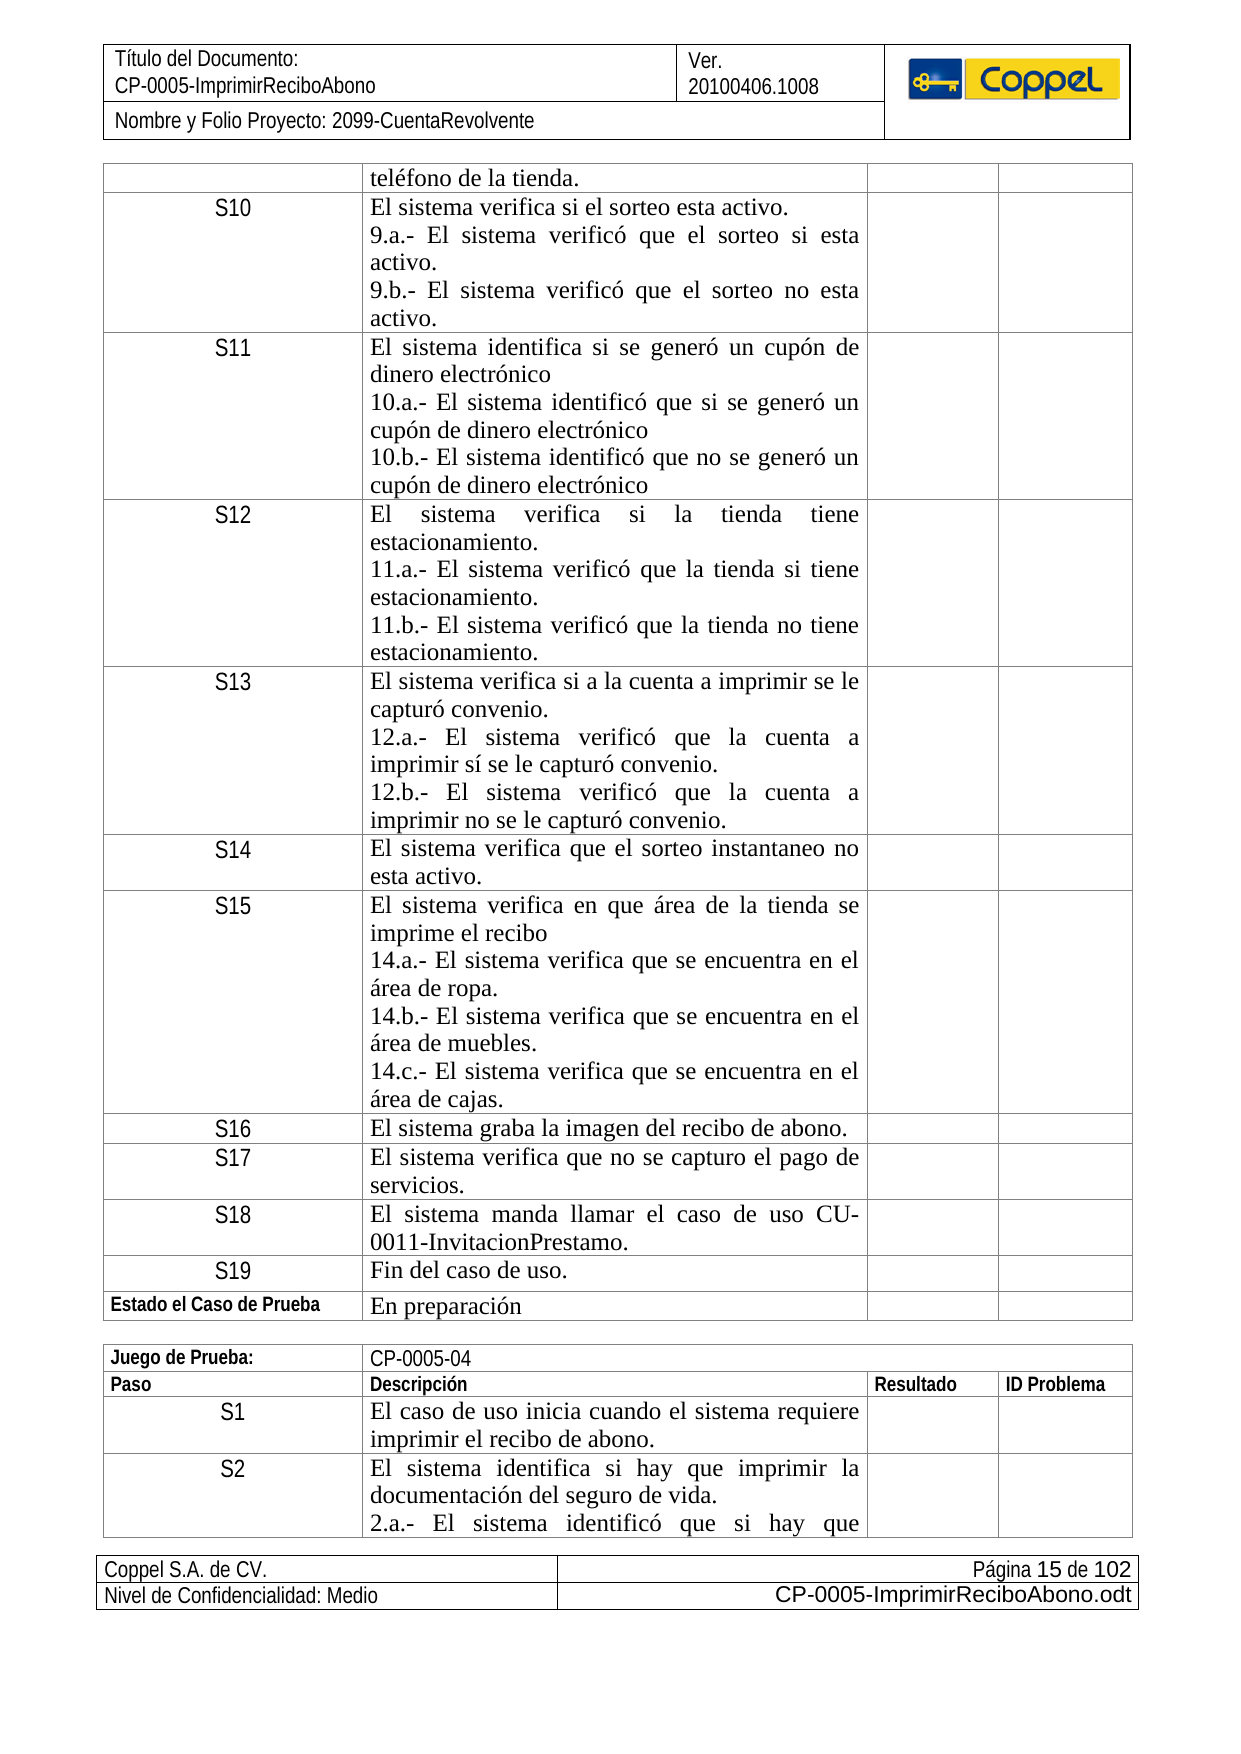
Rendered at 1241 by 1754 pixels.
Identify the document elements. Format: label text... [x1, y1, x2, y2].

table_cell Estado el Caso de Prueba [104, 1292, 362, 1319]
table_cell [868, 1292, 998, 1319]
table_cell S15 [104, 891, 362, 1113]
table_cell Paso [104, 1372, 362, 1396]
table_cell S16 [104, 1114, 362, 1142]
table_cell Fin del caso de uso. [363, 1256, 867, 1291]
table_cell El sistema graba la imagen del recibo de abono. [363, 1114, 867, 1142]
table_cell [999, 1397, 1132, 1453]
table_cell [868, 1114, 998, 1142]
table_cell [104, 164, 362, 192]
table_cell El sistema verifica si a la cuenta a imprimir se le capturó convenio. 12.a.- El sistema verificó que la cuenta a imprimir sí se le capturó convenio. 12.b.- El sistema verificó que la cuenta a imprimir no se le capturó convenio. [363, 667, 867, 833]
table_cell El sistema verifica si la tienda tiene estacionamiento. 11.a.- El sistema verificó que la tienda si tiene estacionamiento. 11.b.- El sistema verificó que la tienda no tiene estacionamiento. [363, 500, 867, 666]
table_cell Descripción [363, 1372, 867, 1396]
table_cell [868, 835, 998, 890]
table_cell [868, 1397, 998, 1453]
table_cell El sistema verifica si el sorteo esta activo. 9.a.- El sistema verificó que el sorteo si esta activo. 9.b.- El sistema verificó que el sorteo no esta activo. [363, 193, 867, 332]
table_cell El sistema verifica que el sorteo instantaneo no esta activo. [363, 835, 867, 890]
table_cell [868, 1454, 998, 1537]
table_cell S10 [104, 193, 362, 332]
table_cell [999, 835, 1132, 890]
table_cell [868, 193, 998, 332]
table_cell S19 [104, 1256, 362, 1291]
table_cell [999, 1256, 1132, 1291]
table_cell S18 [104, 1200, 362, 1255]
table_cell [868, 164, 998, 192]
table_cell El sistema manda llamar el caso de uso CU-0011-InvitacionPrestamo. [363, 1200, 867, 1255]
table_cell teléfono de la tienda. [363, 164, 867, 192]
table_cell El sistema identifica si hay que imprimir la documentación del seguro de vida. 2.a.- El sistema identificó que si hay que [363, 1454, 867, 1537]
table_cell [868, 500, 998, 666]
table_cell S12 [104, 500, 362, 666]
table_cell El sistema verifica que no se capturo el pago de servicios. [363, 1144, 867, 1199]
table_cell S14 [104, 835, 362, 890]
table_cell [999, 1200, 1132, 1255]
table_cell [868, 1200, 998, 1255]
table_cell [999, 1454, 1132, 1537]
table_cell Resultado [868, 1372, 998, 1396]
table_cell [868, 1144, 998, 1199]
table_cell [999, 500, 1132, 666]
table_cell [999, 193, 1132, 332]
table_cell [999, 667, 1132, 833]
table_cell [999, 1292, 1132, 1319]
table_cell S2 [104, 1454, 362, 1537]
table_cell [999, 164, 1132, 192]
table_header Juego de Prueba: [104, 1345, 362, 1371]
table_cell El sistema verifica en que área de la tienda se imprime el recibo 14.a.- El sistema verifica que se encuentra en el área de ropa. 14.b.- El sistema verifica que se encuentra en el área de muebles. 14.c.- El sistema verifica que se encuentra en el área de cajas. [363, 891, 867, 1113]
table_cell [999, 891, 1132, 1113]
table_cell ID Problema [999, 1372, 1132, 1396]
table_cell [999, 333, 1132, 499]
table_cell [868, 1256, 998, 1291]
table_cell [999, 1144, 1132, 1199]
table_cell [868, 333, 998, 499]
table_cell S11 [104, 333, 362, 499]
table_cell S17 [104, 1144, 362, 1199]
table_cell En preparación [363, 1292, 867, 1319]
table_cell El caso de uso inicia cuando el sistema requiere imprimir el recibo de abono. [363, 1397, 867, 1453]
table_cell [868, 891, 998, 1113]
table_cell El sistema identifica si se generó un cupón de dinero electrónico 10.a.- El sistema identificó que si se generó un cupón de dinero electrónico 10.b.- El sistema identificó que no se generó un cupón de dinero electrónico [363, 333, 867, 499]
table_cell S1 [104, 1397, 362, 1453]
table_header CP-0005-04 [363, 1345, 1132, 1371]
table_cell [868, 667, 998, 833]
table_cell [999, 1114, 1132, 1142]
table_cell S13 [104, 667, 362, 833]
